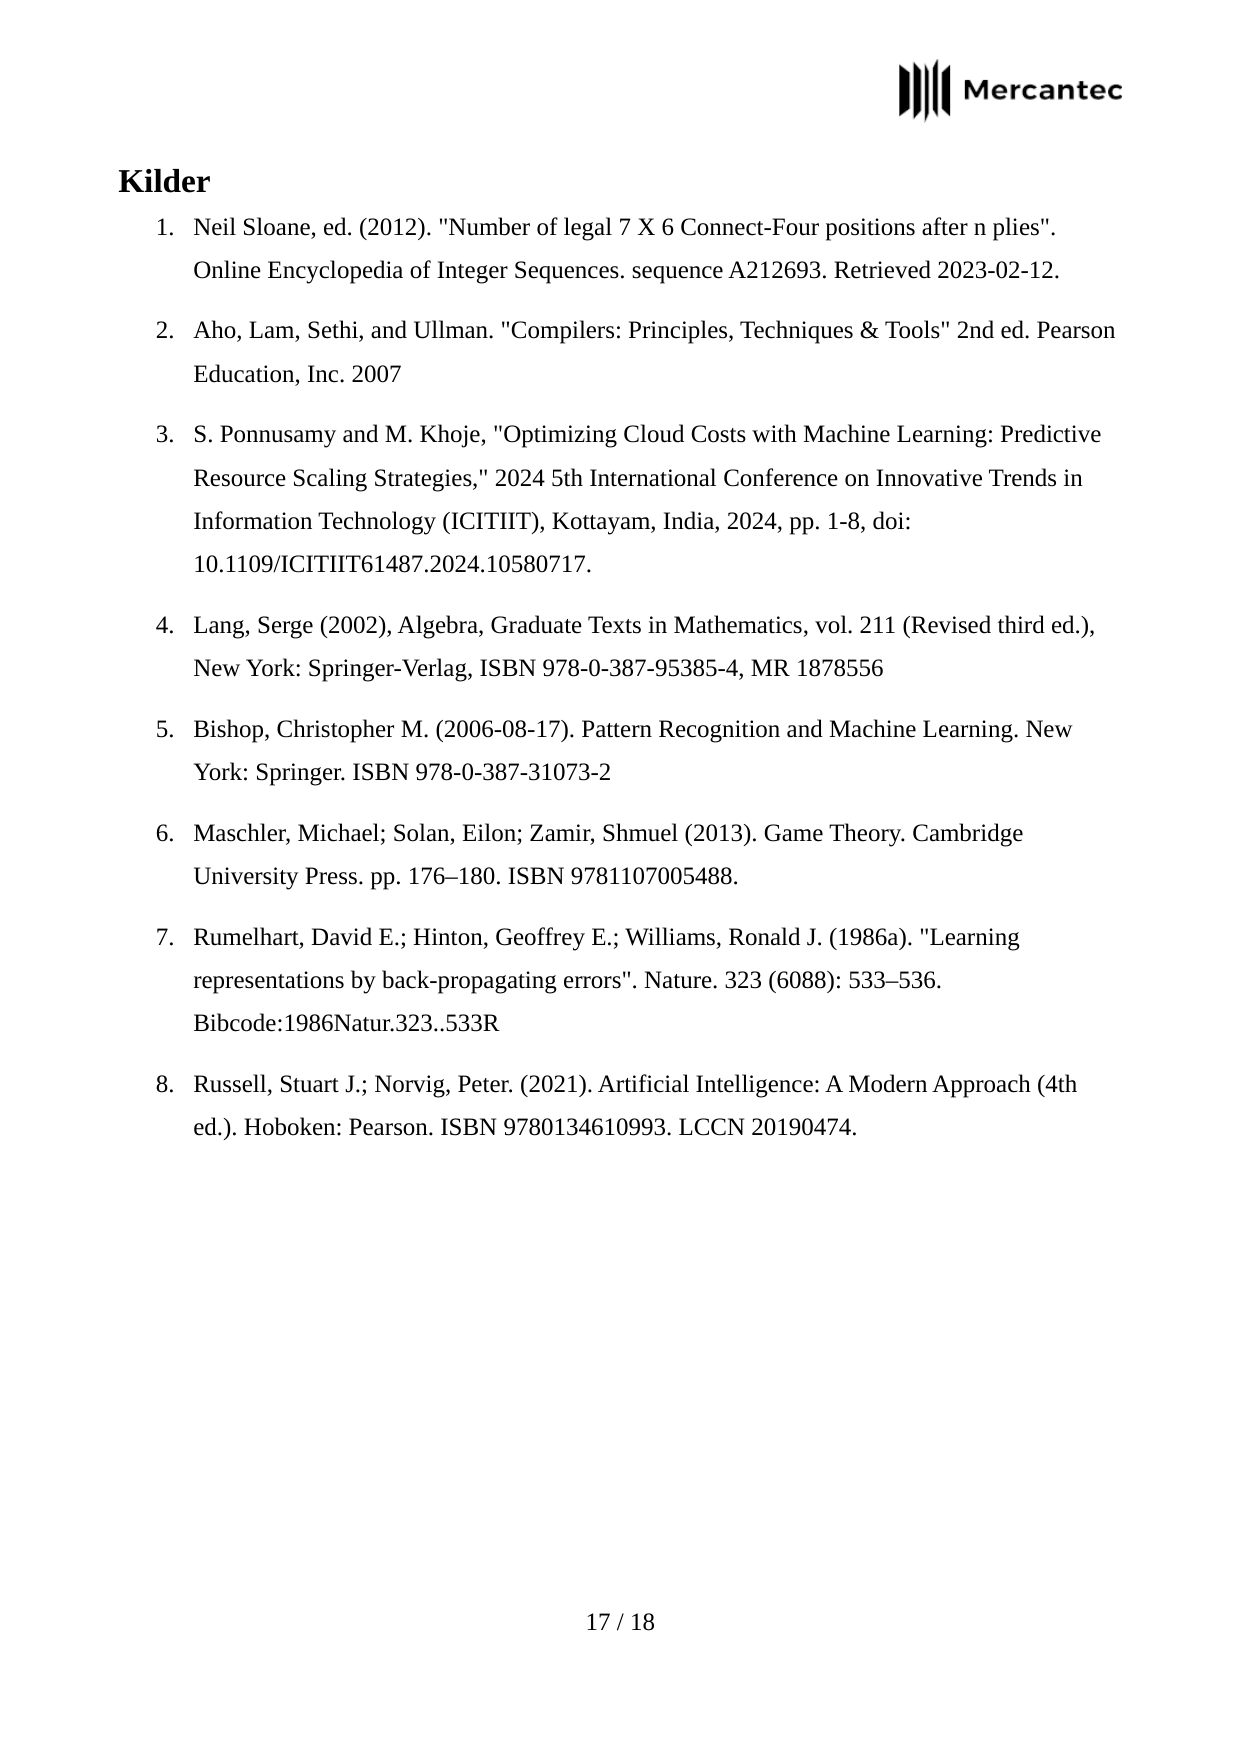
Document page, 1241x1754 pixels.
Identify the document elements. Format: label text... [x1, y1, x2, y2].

list Aho, Lam, Sethi, and Ullman. "Compilers: Principles, Techniques & Tools" 2nd ed. Pearson Education, Inc. 2007 [156, 316, 1122, 387]
list S. Ponnusamy and M. Khoje, "Optimizing Cloud Costs with Machine Learning: Predictive Resource Scaling Strategies," 2024 5th International Conference on Innovative Trends in Information Technology (ICITIIT), Kottayam, India, 2024, pp. 1-8, doi: 10.1109/ICITIIT61487.2024.10580717. [156, 419, 1122, 578]
list Rumelhart, David E.; Hinton, Geoffrey E.; Williams, Ronald J. (1986a). "Learning representations by back-propagating errors". Nature. 323 (6088): 533–536. Bibcode:1986Natur.323..533R [156, 922, 1122, 1037]
picture [899, 59, 1123, 123]
list Russell, Stuart J.; Norvig, Peter. (2021). Artificial Intelligence: A Modern Approach (4th ed.). Hoboken: Pearson. ISBN 9780134610993. LCCN 20190474. [156, 1069, 1122, 1141]
subtitle Kilder [118, 161, 1122, 199]
list Bishop, Christopher M. (2006-08-17). Pattern Recognition and Machine Learning. New York: Springer. ISBN 978-0-387-31073-2 [156, 714, 1122, 786]
list Neil Sloane, ed. (2012). "Number of legal 7 X 6 Connect-Four positions after n plies". Online Encyclopedia of Integer Sequences. sequence A212693. Retrieved 2023-02-12. [156, 212, 1122, 283]
list Maschler, Michael; Solan, Eilon; Zamir, Shmuel (2013). Game Theory. Cambridge University Press. pp. 176–180. ISBN 9781107005488. [156, 818, 1122, 889]
list Lang, Serge (2002), Algebra, Graduate Texts in Mathematics, vol. 211 (Revised third ed.), New York: Springer-Verlag, ISBN 978-0-387-95385-4, MR 1878556 [156, 610, 1122, 682]
